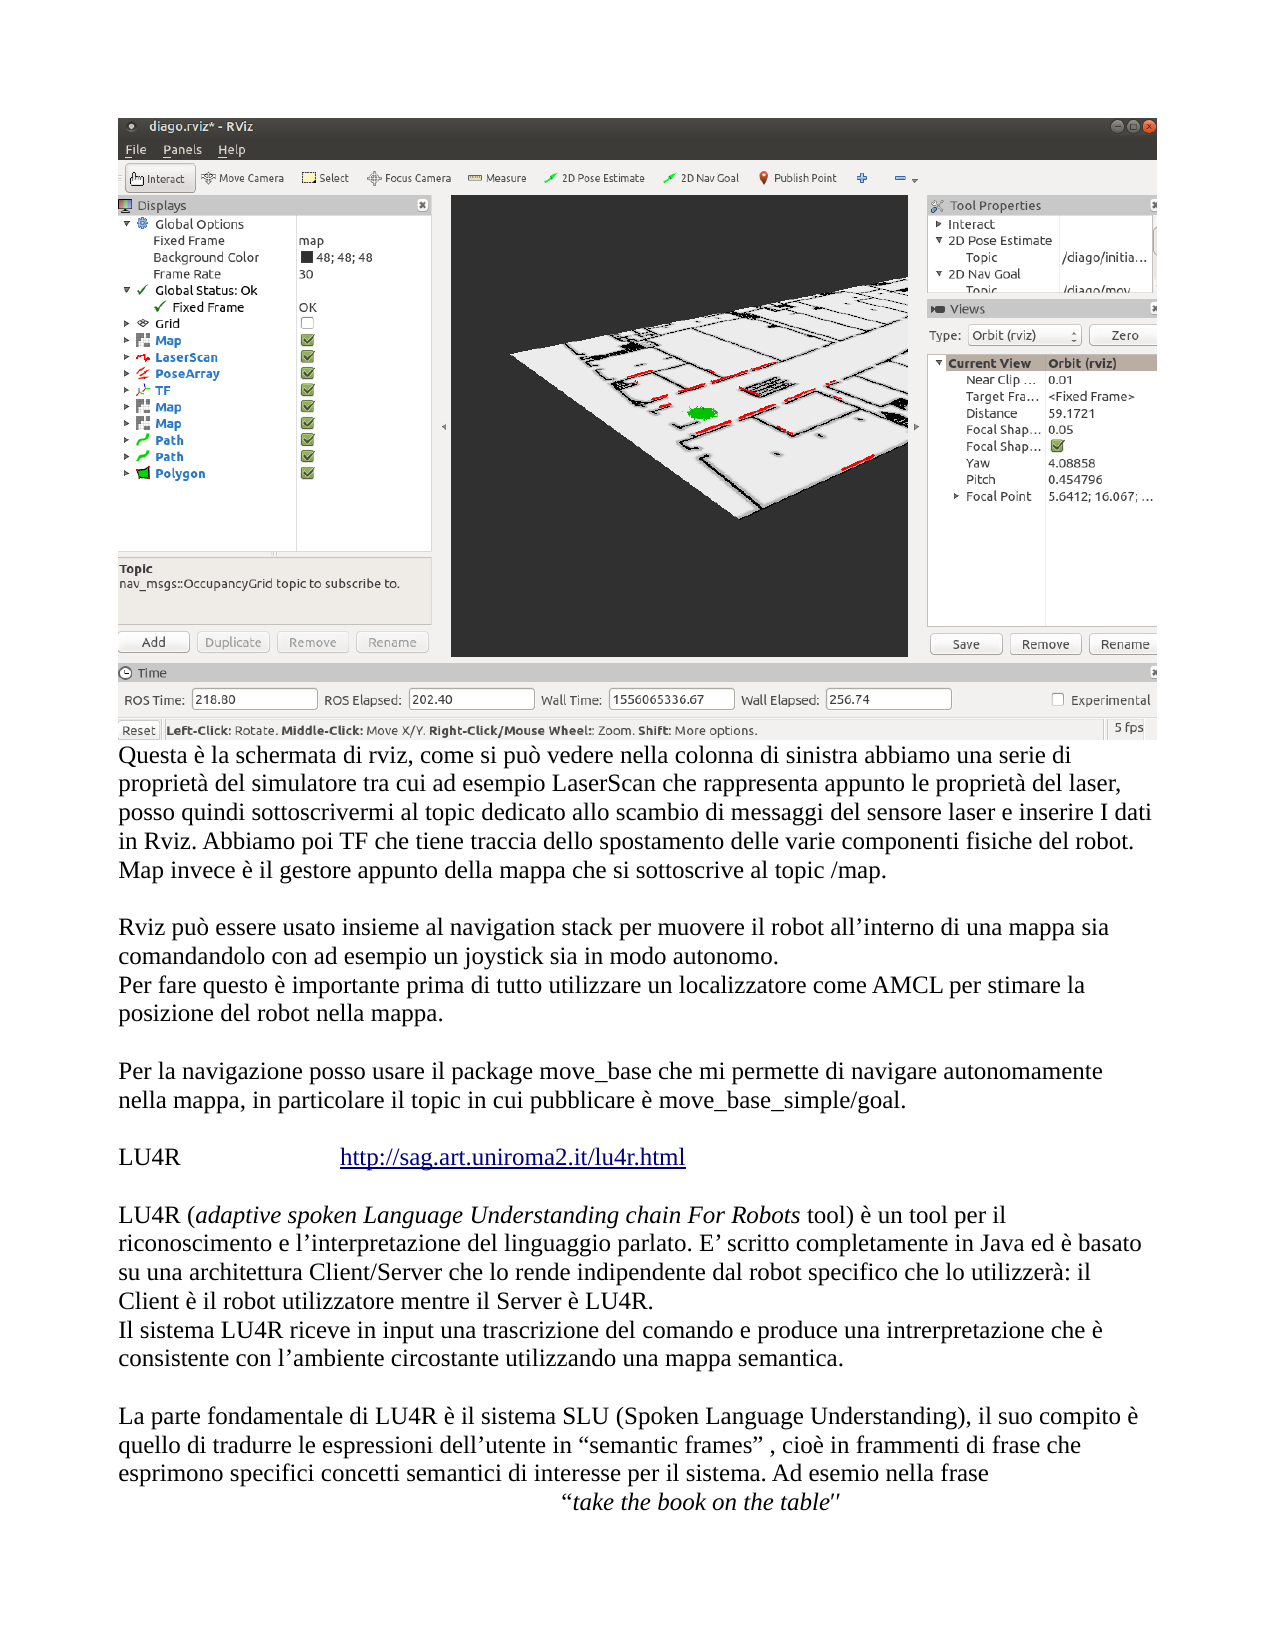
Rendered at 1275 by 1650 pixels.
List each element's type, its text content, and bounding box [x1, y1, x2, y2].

text LU4R http://sag.art.uniroma2.it/lu4r.html [118, 1142, 1157, 1171]
text Per fare questo è importante prima di tutto utilizzare un localizzatore come AMCL per stimare la posizione del robot nella mappa. [118, 970, 1157, 1027]
text LU4R (adaptive spoken Language Understanding chain For Robots tool) è un tool per il riconoscimento e l’interpretazione del linguaggio parlato. E’ scritto completamente in Java ed è basato su una architettura Client/Server che lo rende indipendente dal robot specifico che lo utilizzerà: il Client è il robot utilizzatore mentre il Server è LU4R. [118, 1200, 1157, 1315]
text Questa è la schermata di rviz, come si può vedere nella colonna di sinistra abbiamo una serie di proprietà del simulatore tra cui ad esempio LaserScan che rappresenta appunto le proprietà del laser, posso quindi sottoscrivermi al topic dedicato allo scambio di messaggi del sensore laser e inserire I dati in Rviz. Abbiamo poi TF che tiene traccia dello spostamento delle varie componenti fisiche del robot. [118, 740, 1157, 855]
text Per la navigazione posso usare il package move_base che mi permette di navigare autonomamente nella mappa, in particolare il topic in cui pubblicare è move_base_simple/goal. [118, 1056, 1157, 1113]
text Rviz può essere usato insieme al navigation stack per muovere il robot all’interno di una mappa sia comandandolo con ad esempio un joystick sia in modo autonomo. [118, 912, 1157, 970]
picture [118, 118, 1157, 740]
text Map invece è il gestore appunto della mappa che si sottoscrive al topic /map. [118, 855, 1157, 883]
text La parte fondamentale di LU4R è il sistema SLU (Spoken Language Understanding), il suo compito è quello di tradurre le espressioni dell’utente in “semantic frames” , cioè in frammenti di frase che esprimono specifici concetti semantici di interesse per il sistema. Ad esemio nella frase [118, 1401, 1157, 1487]
text “take the book on the table′′ [118, 1487, 1157, 1516]
text Il sistema LU4R riceve in input una trascrizione del comando e produce una intrerpretazione che è consistente con l’ambiente circostante utilizzando una mappa semantica. [118, 1315, 1157, 1372]
